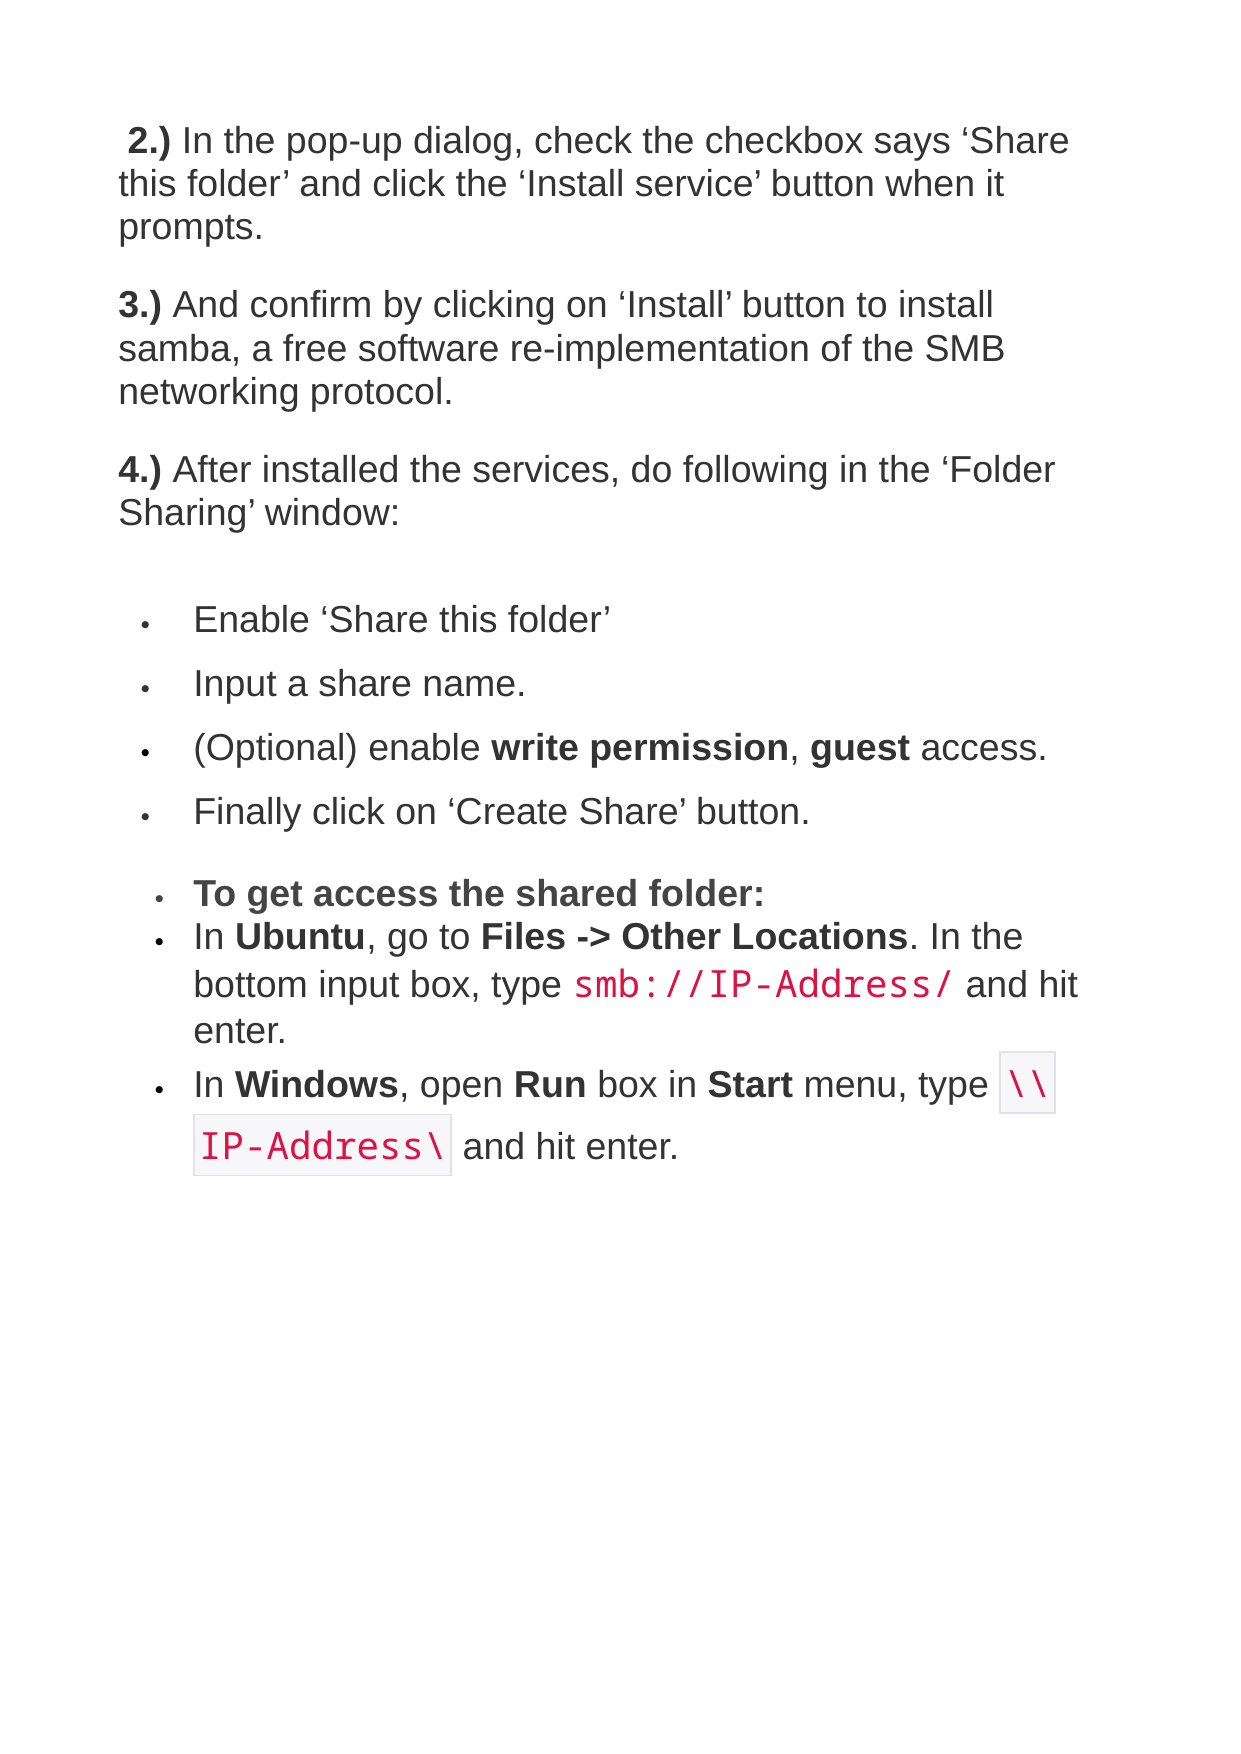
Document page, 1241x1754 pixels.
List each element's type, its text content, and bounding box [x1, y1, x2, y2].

list In Ubuntu, go to Files -> Other Locations. In the bottom input box, type smb://IP-Address/ and hit enter. [156, 914, 1122, 1051]
text 4.) After installed the services, do following in the ‘Folder Sharing’ window: [118, 447, 1122, 533]
list (Optional) enable write permission, guest access. [142, 725, 1122, 768]
list Finally click on ‘Create Share’ button. [142, 789, 1122, 832]
text 2.) In the pop-up dialog, check the checkbox says ‘Share this folder’ and click the ‘Install service’ button when it prompts. [118, 118, 1122, 248]
list Enable ‘Share this folder’ [142, 597, 1122, 640]
list Input a share name. [142, 661, 1122, 704]
subtitle To get access the shared folder: [156, 871, 1122, 914]
list In Windows, open Run box in Start menu, type \\IP-Address\ and hit enter. [156, 1051, 1122, 1176]
text 3.) And confirm by clicking on ‘Install’ button to install samba, a free software re-implementation of the SMB networking protocol. [118, 283, 1122, 412]
